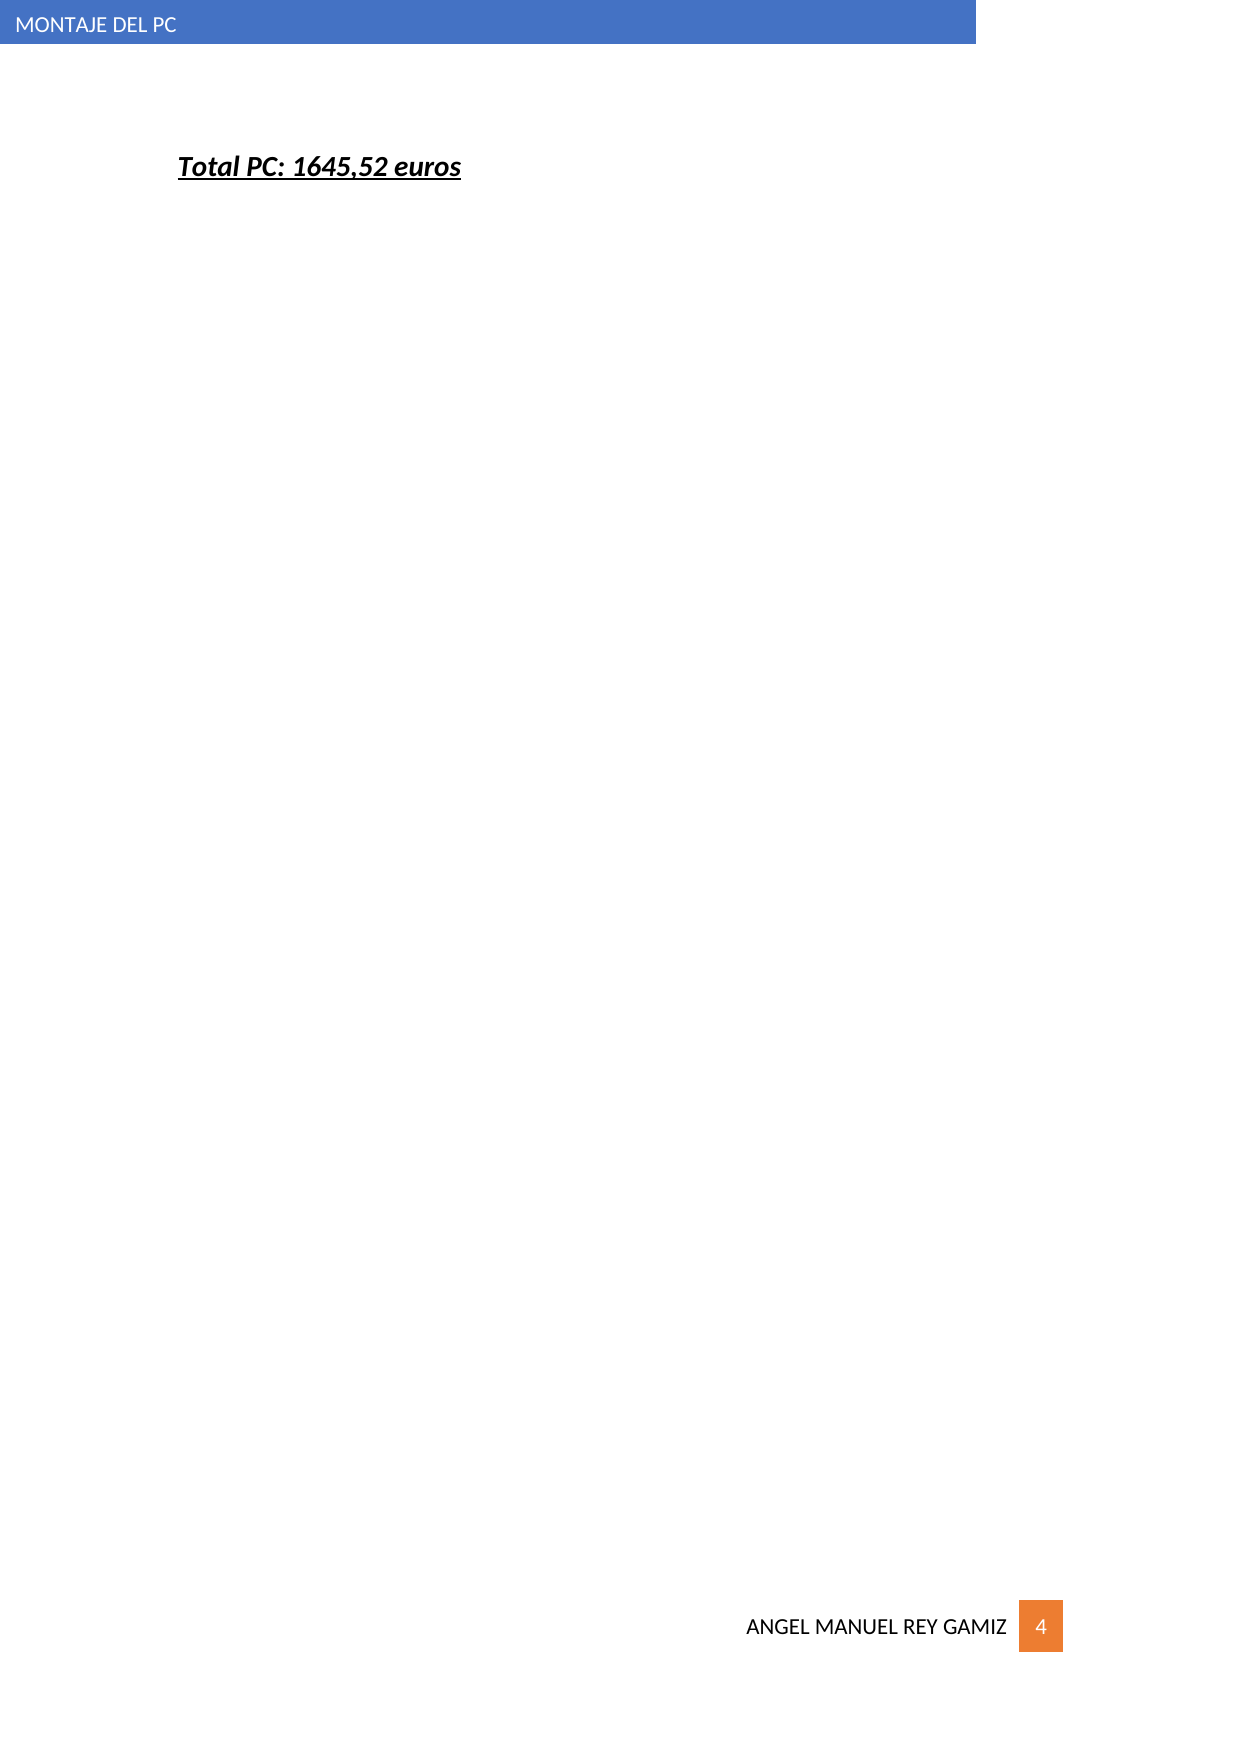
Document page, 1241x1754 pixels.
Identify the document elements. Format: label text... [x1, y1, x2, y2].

text Total PC: 1645,52 euros [177, 148, 1063, 183]
